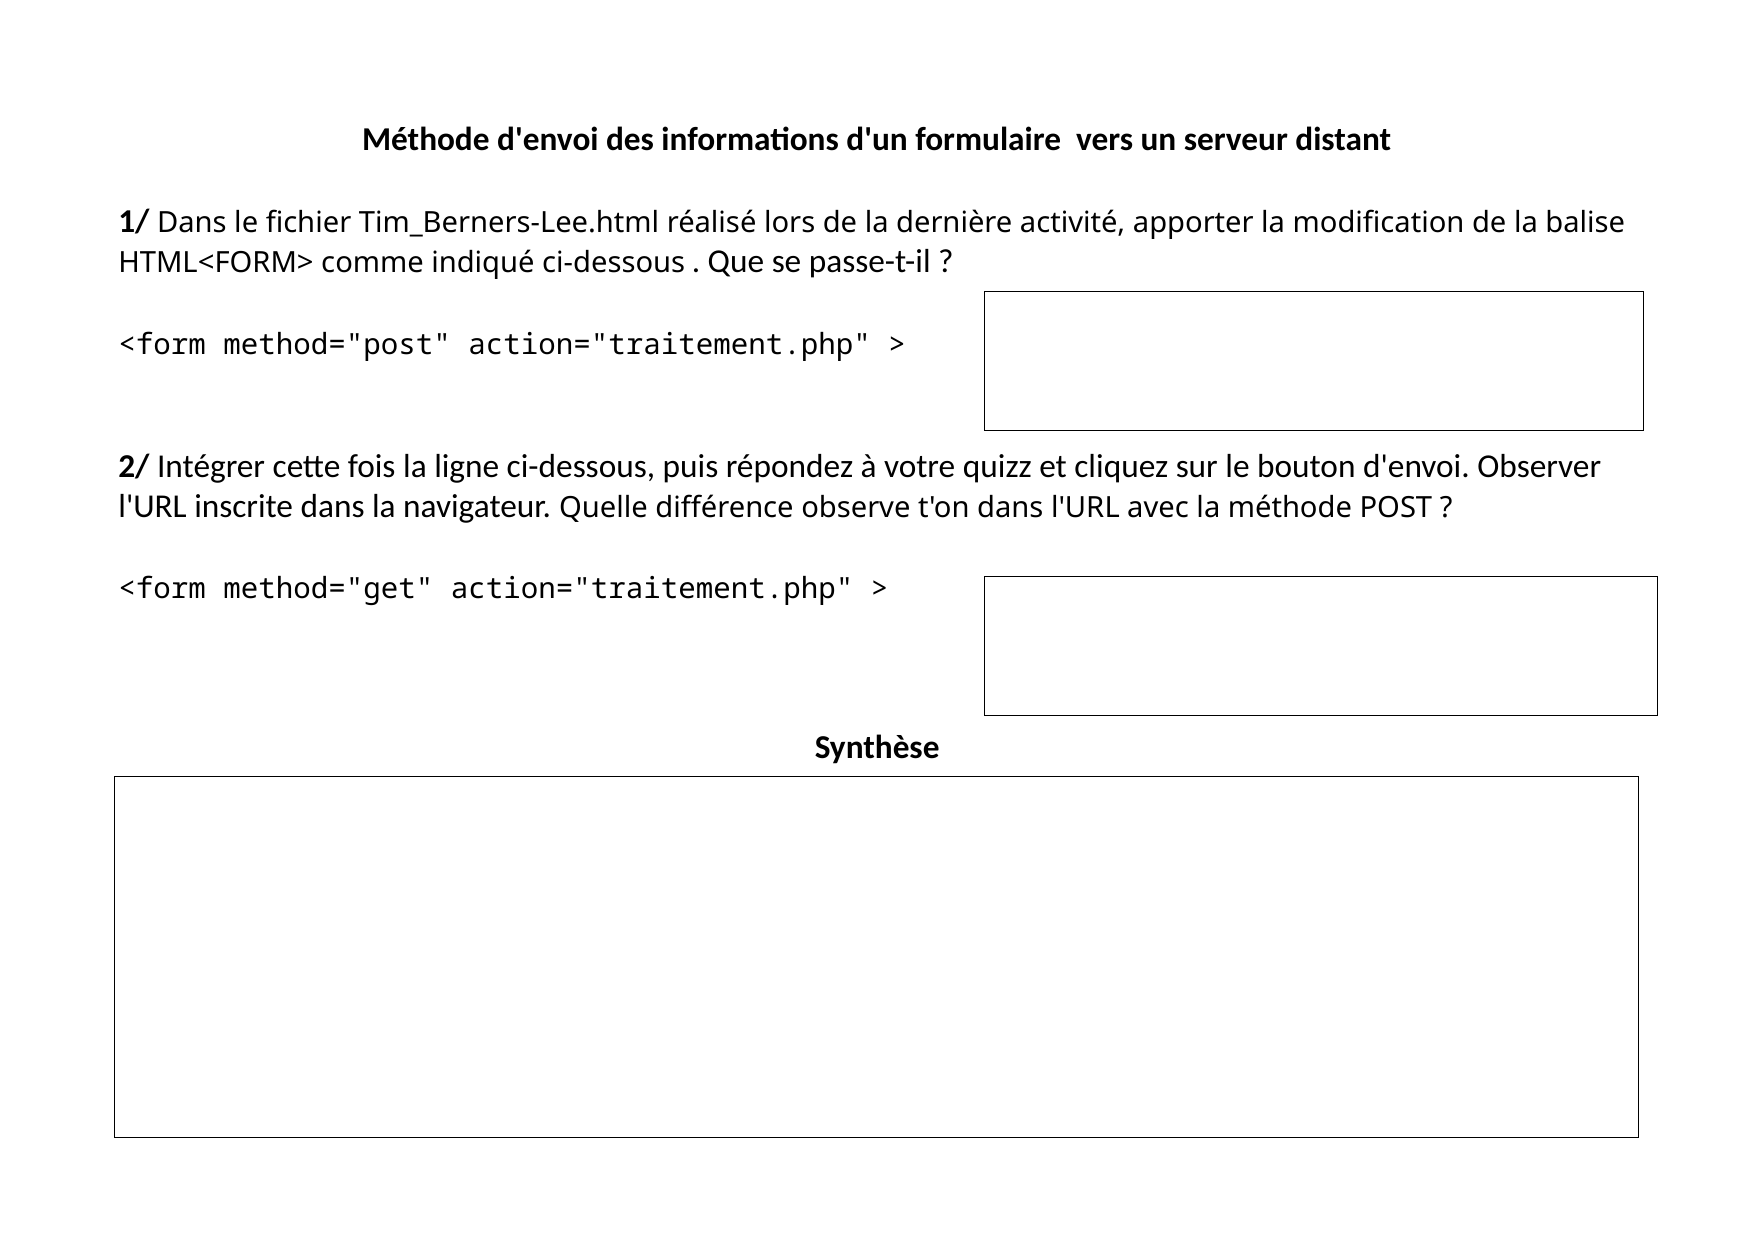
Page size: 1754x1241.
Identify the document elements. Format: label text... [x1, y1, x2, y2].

text <form method="get" action="traitement.php" > [118, 567, 1636, 607]
text 2/ Intégrer cette fois la ligne ci-dessous, puis répondez à votre quizz et cliquez sur le bouton d'envoi. Observer l'URL inscrite dans la navigateur. Quelle différence observe t'on dans l'URL avec la méthode POST ? [118, 444, 1636, 526]
text Synthèse [118, 726, 1636, 766]
text <form method="post" action="traitement.php" > [118, 322, 984, 363]
text 1/ Dans le fichier Tim_Berners-Lee.html réalisé lors de la dernière activité, apporter la modification de la balise HTML<FORM> comme indiqué ci-dessous . Que se passe-t-il ? [118, 199, 1636, 281]
text Méthode d'envoi des informations d'un formulaire vers un serveur distant [118, 118, 1636, 159]
